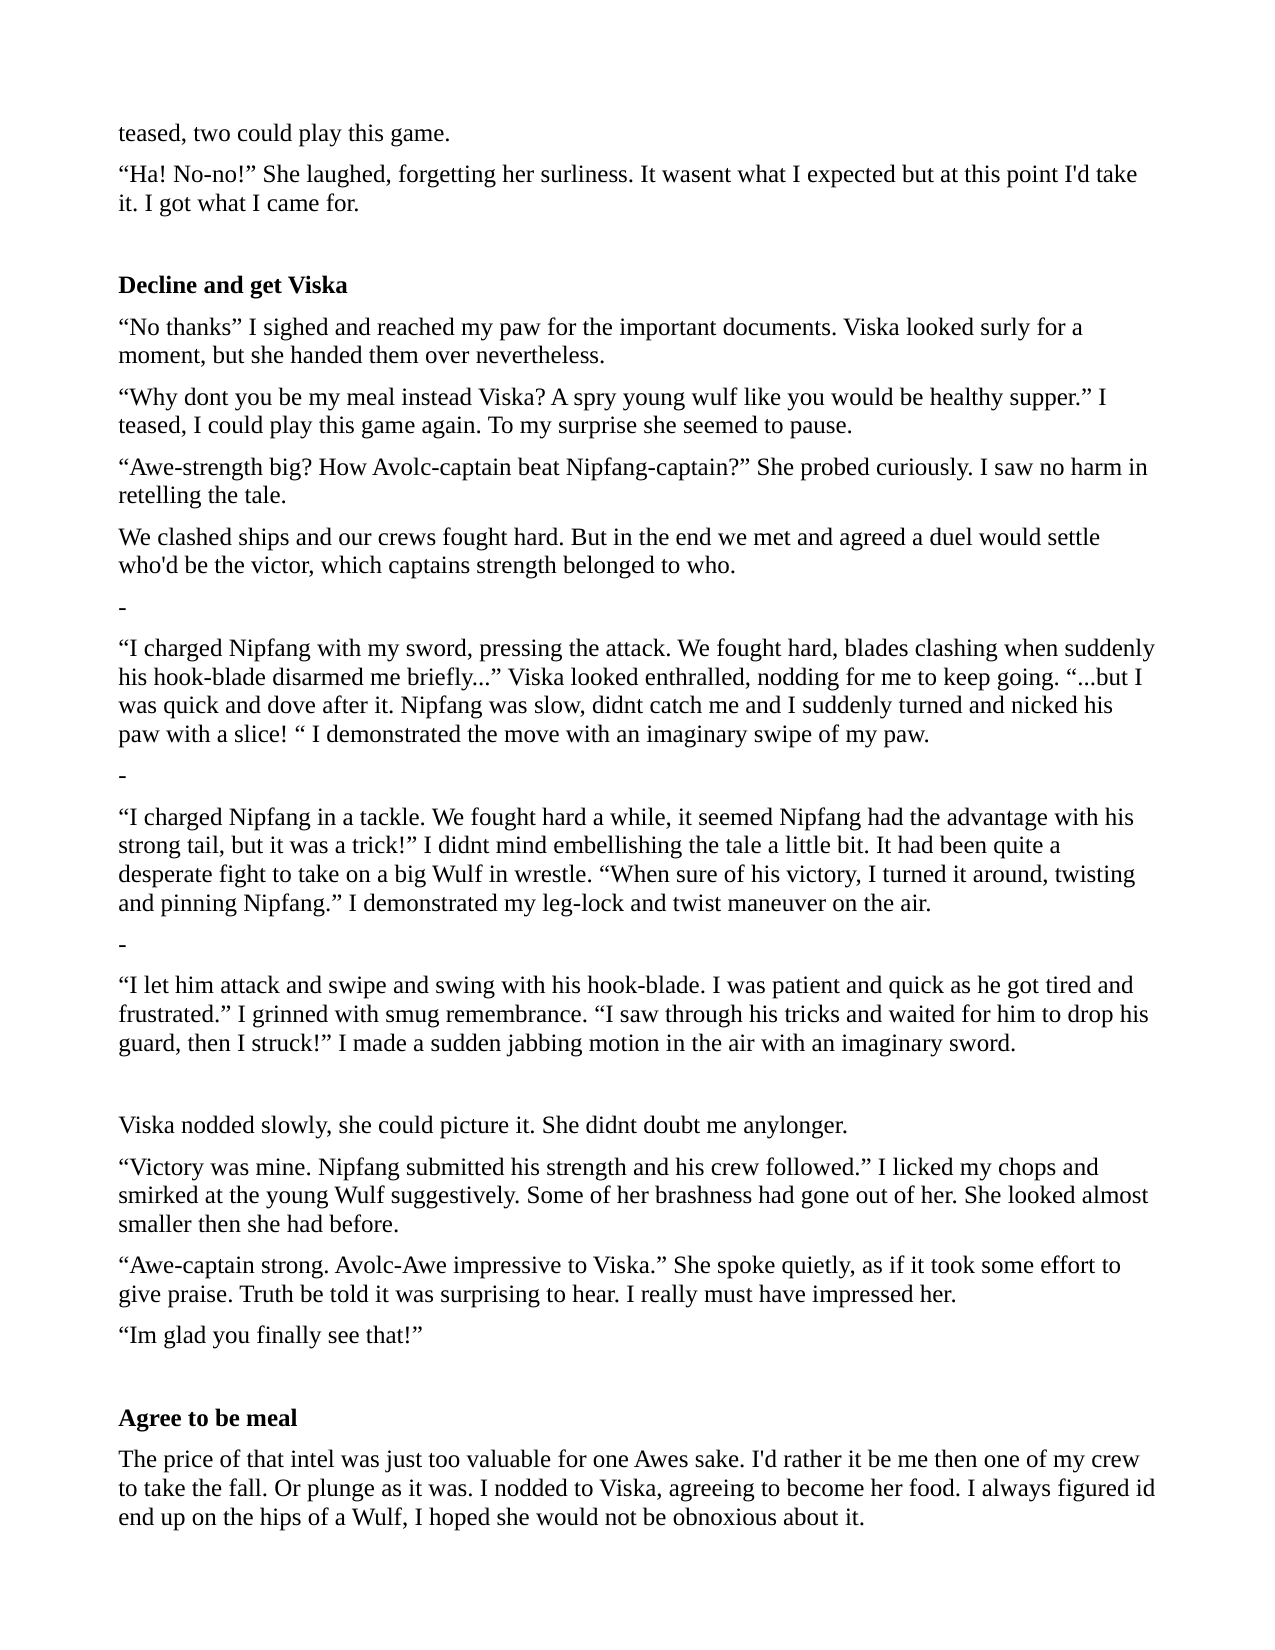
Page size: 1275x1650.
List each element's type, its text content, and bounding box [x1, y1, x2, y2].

text - [118, 761, 1157, 789]
text - [118, 929, 1157, 958]
text “I charged Nipfang with my sword, pressing the attack. We fought hard, blades clashing when suddenly his hook-blade disarmed me briefly...” Viska looked enthralled, nodding for me to keep going. “...but I was quick and dove after it. Nipfang was slow, didnt catch me and I suddenly turned and nicked his paw with a slice! “ I demonstrated the move with an imaginary swipe of my paw. [118, 633, 1157, 748]
text - [118, 592, 1157, 621]
text “Im glad you finally see that!” [118, 1321, 1157, 1349]
text “Awe-captain strong. Avolc-Awe impressive to Viska.” She spoke quietly, as if it took some effort to give praise. Truth be told it was surprising to hear. I really must have impressed her. [118, 1251, 1157, 1308]
text We clashed ships and our crews fought hard. But in the end we met and agreed a duel would settle who'd be the victor, which captains strength belonged to who. [118, 522, 1157, 579]
text “I charged Nipfang in a tackle. We fought hard a while, it seemed Nipfang had the advantage with his strong tail, but it was a trick!” I didnt mind embellishing the tale a little bit. It had been quite a desperate fight to take on a big Wulf in wrestle. “When sure of his victory, I turned it around, twisting and pinning Nipfang.” I demonstrated my leg-lock and twist maneuver on the air. [118, 802, 1157, 917]
text “Why dont you be my meal instead Viska? A spry young wulf like you would be healthy supper.” I teased, I could play this game again. To my surprise she seemed to pause. [118, 382, 1157, 439]
text Viska nodded slowly, she could picture it. She didnt doubt me anylonger. [118, 1111, 1157, 1139]
text “No thanks” I sighed and reached my paw for the important documents. Viska looked surly for a moment, but she handed them over nevertheless. [118, 312, 1157, 369]
text Agree to be meal [118, 1403, 1157, 1432]
text “Awe-strength big? How Avolc-captain beat Nipfang-captain?” She probed curiously. I saw no harm in retelling the tale. [118, 452, 1157, 509]
text teased, two could play this game. [118, 118, 1157, 147]
text “Ha! No-no!” She laughed, forgetting her surliness. It wasent what I expected but at this point I'd take it. I got what I came for. [118, 159, 1157, 217]
text “Victory was mine. Nipfang submitted his strength and his crew followed.” I licked my chops and smirked at the young Wulf suggestively. Some of her brashness had gone out of her. She looked almost smaller then she had before. [118, 1152, 1157, 1238]
text Decline and get Viska [118, 271, 1157, 299]
text “I let him attack and swipe and swing with his hook-blade. I was patient and quick as he got tired and frustrated.” I grinned with smug remembrance. “I saw through his tricks and waited for him to drop his guard, then I struck!” I made a sudden jabbing motion in the air with an imaginary sword. [118, 971, 1157, 1057]
text The price of that intel was just too valuable for one Awes sake. I'd rather it be me then one of my crew to take the fall. Or plunge as it was. I nodded to Viska, agreeing to become her food. I always figured id end up on the hips of a Wulf, I hoped she would not be obnoxious about it. [118, 1444, 1157, 1531]
